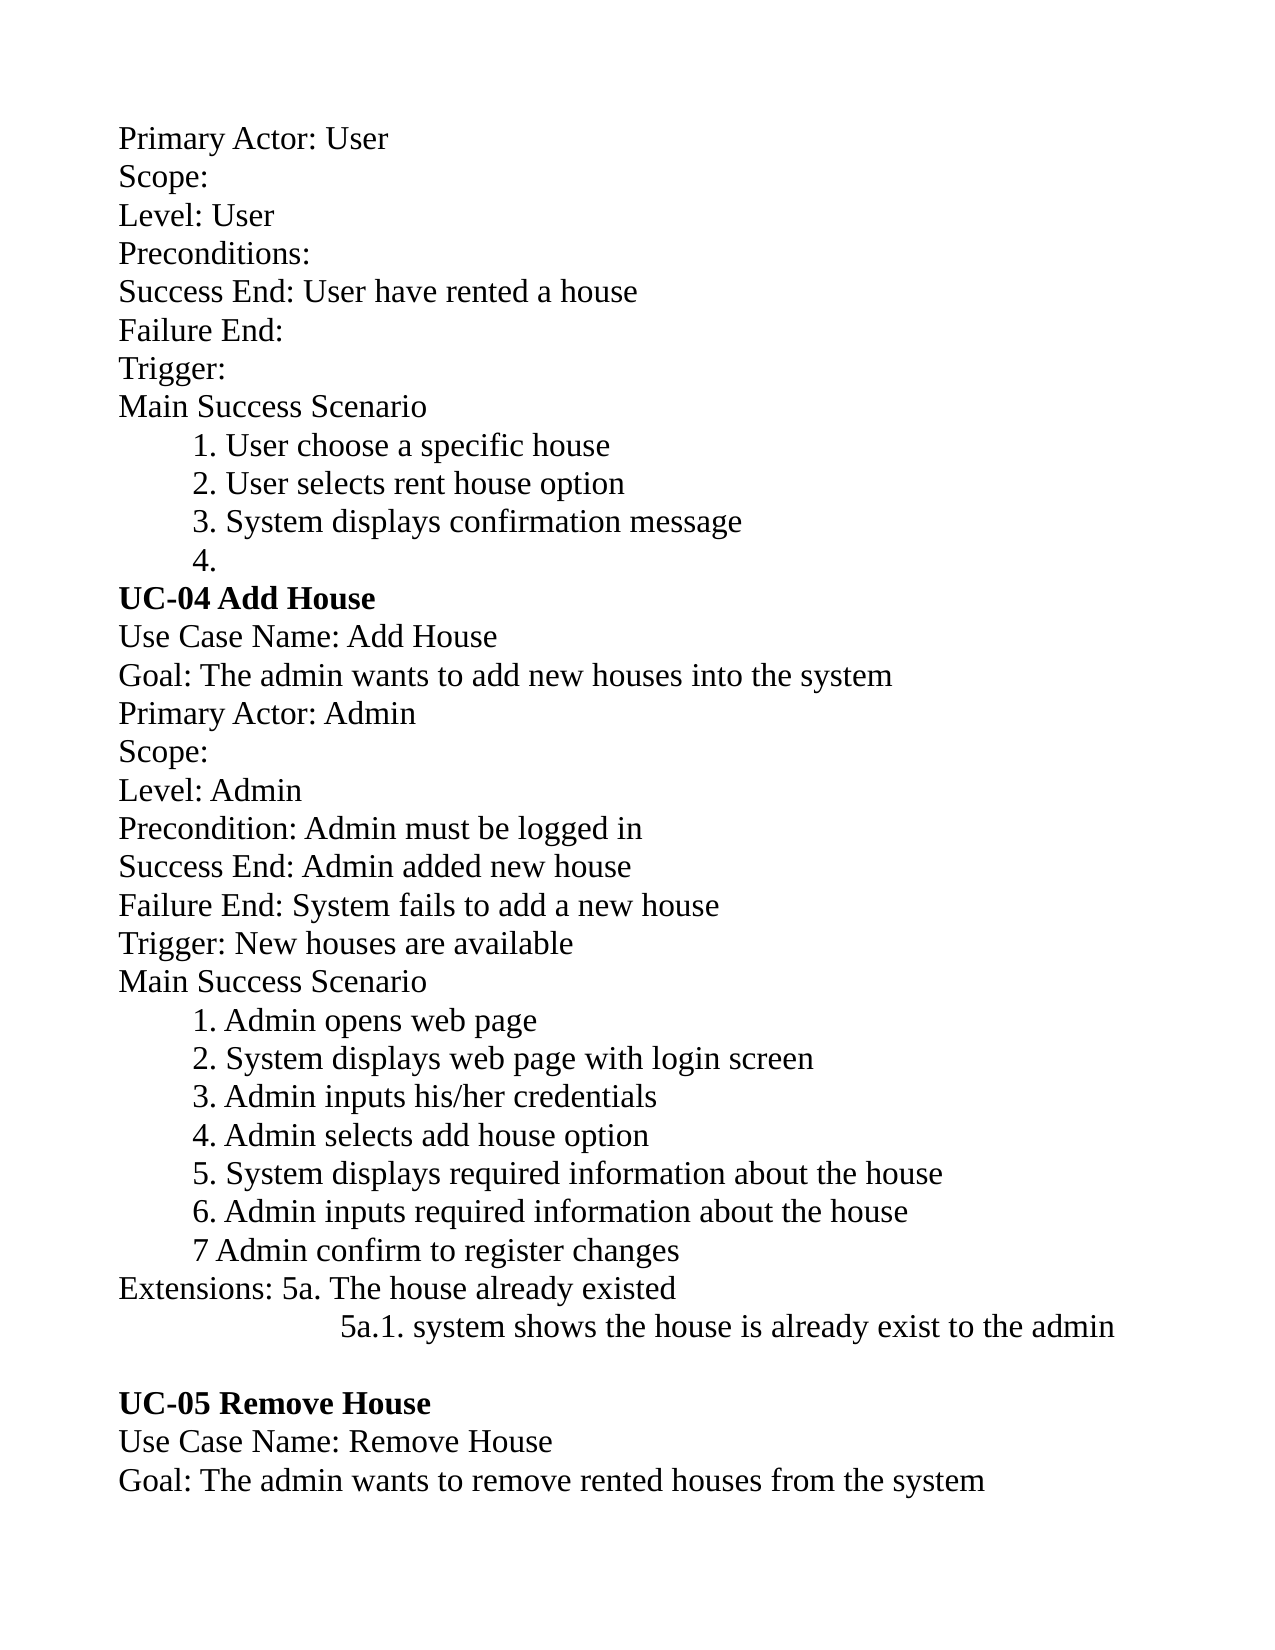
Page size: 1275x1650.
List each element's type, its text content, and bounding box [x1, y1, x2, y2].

text Success End: User have rented a house [118, 271, 1157, 310]
text Scope: [118, 156, 1157, 195]
text Goal: The admin wants to remove rented houses from the system [118, 1460, 1157, 1498]
text 2. System displays web page with login screen [118, 1038, 1157, 1076]
text UC-04 Add House [118, 578, 1157, 616]
text 5. System displays required information about the house [118, 1153, 1157, 1191]
text Use Case Name: Remove House [118, 1421, 1157, 1460]
text 1. User choose a specific house [118, 425, 1157, 463]
text 1. Admin opens web page [118, 1000, 1157, 1038]
text Trigger: [118, 348, 1157, 386]
text Failure End: System fails to add a new house [118, 885, 1157, 923]
text Failure End: [118, 310, 1157, 348]
text Extensions: 5a. The house already existed [118, 1268, 1157, 1306]
text Scope: [118, 731, 1157, 770]
text Main Success Scenario [118, 961, 1157, 1000]
text 5a.1. system shows the house is already exist to the admin [118, 1306, 1157, 1345]
text Success End: Admin added new house [118, 846, 1157, 885]
text Use Case Name: Add House [118, 616, 1157, 655]
text 4. Admin selects add house option [118, 1115, 1157, 1153]
text 3. System displays confirmation message [118, 501, 1157, 540]
text Primary Actor: Admin [118, 693, 1157, 731]
text Level: User [118, 195, 1157, 233]
text Precondition: Admin must be logged in [118, 808, 1157, 846]
text Preconditions: [118, 233, 1157, 271]
text Level: Admin [118, 770, 1157, 808]
text Trigger: New houses are available [118, 923, 1157, 961]
text Goal: The admin wants to add new houses into the system [118, 655, 1157, 693]
text 3. Admin inputs his/her credentials [118, 1076, 1157, 1115]
text 7 Admin confirm to register changes [118, 1230, 1157, 1268]
text 2. User selects rent house option [118, 463, 1157, 501]
text Primary Actor: User [118, 118, 1157, 156]
text Main Success Scenario [118, 386, 1157, 425]
text UC-05 Remove House [118, 1383, 1157, 1421]
text 4. [118, 540, 1157, 578]
text 6. Admin inputs required information about the house [118, 1191, 1157, 1230]
